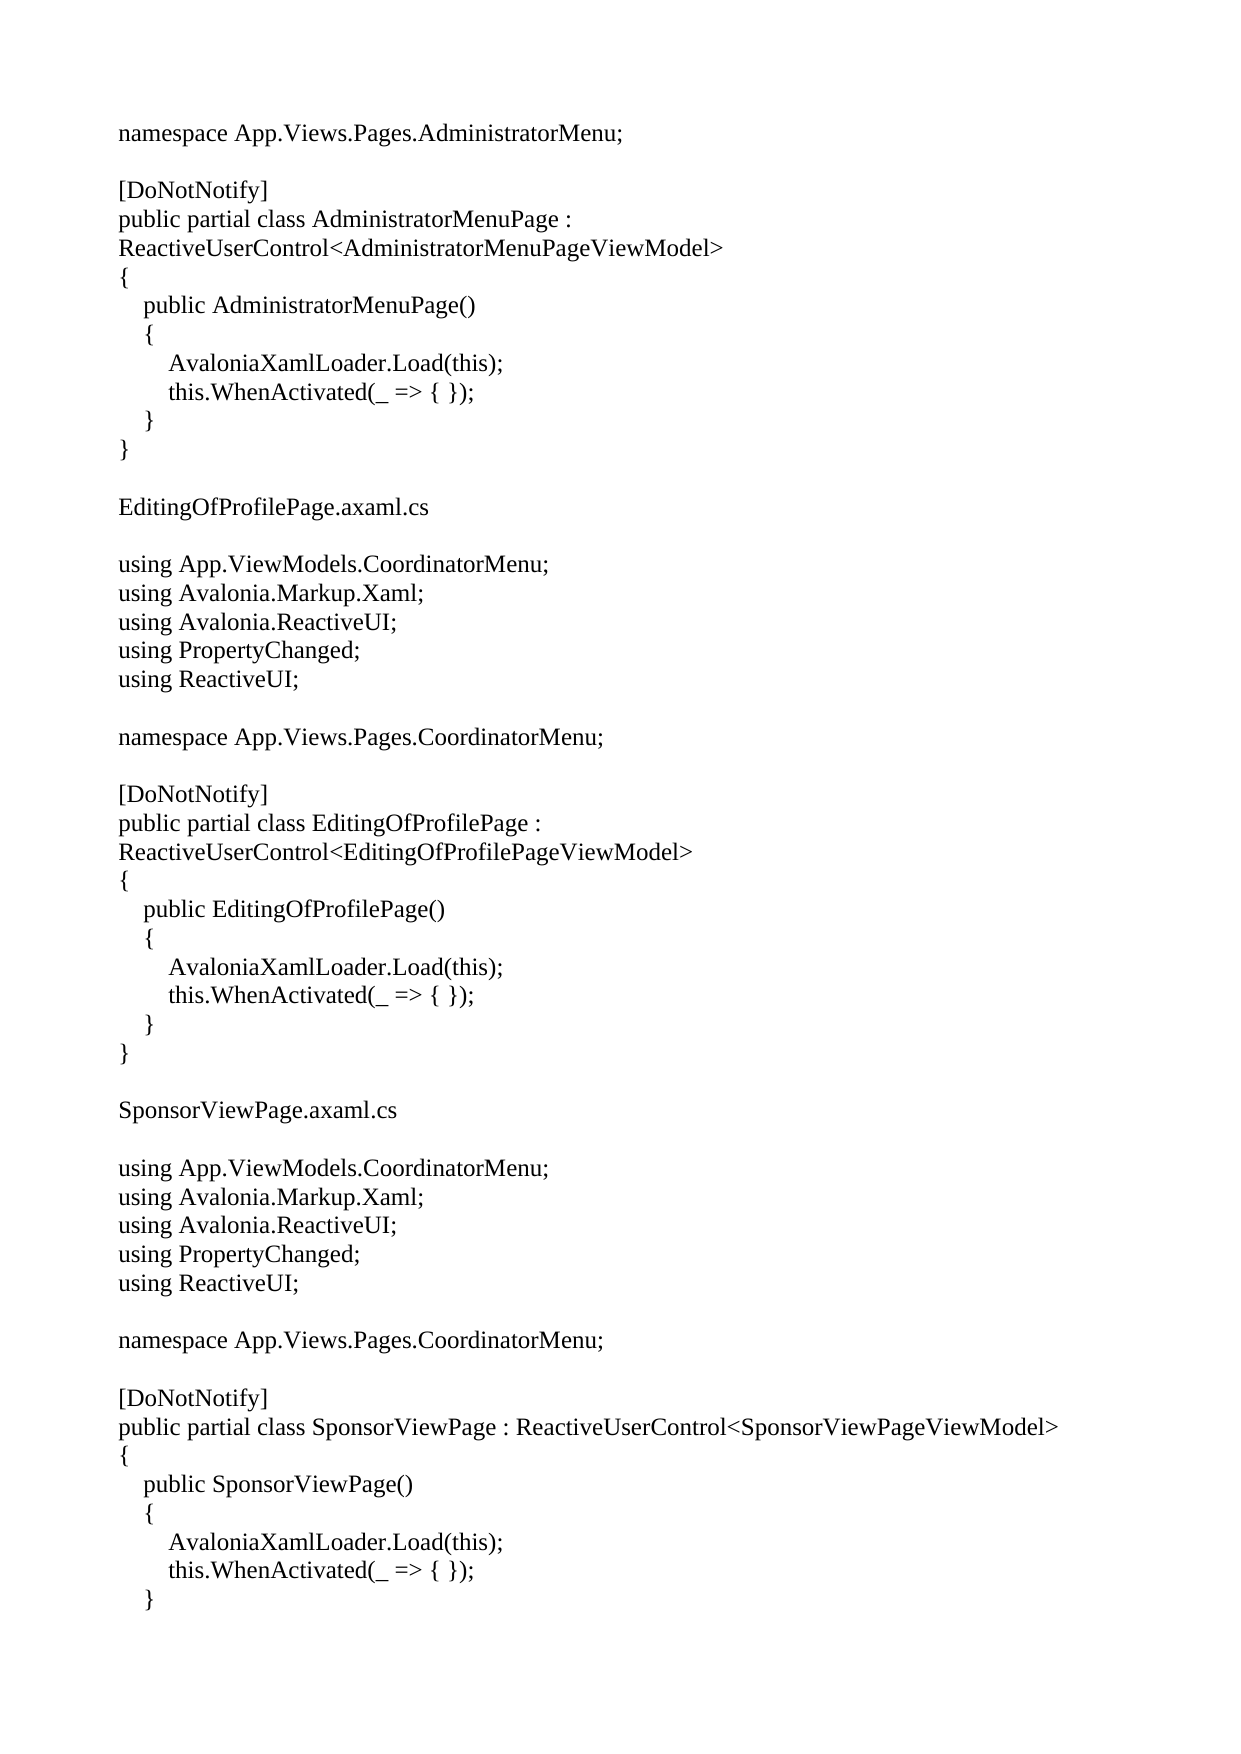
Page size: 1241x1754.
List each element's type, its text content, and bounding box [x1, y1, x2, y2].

subtitle namespace App.Views.Pages.AdministratorMenu; [DoNotNotify] public partial class AdministratorMenuPage : ReactiveUserControl<AdministratorMenuPageViewModel> { public AdministratorMenuPage() { AvaloniaXamlLoader.Load(this); this.WhenActivated(_ => { }); } } [118, 118, 1122, 492]
subtitle using App.ViewModels.CoordinatorMenu; using Avalonia.Markup.Xaml; using Avalonia.ReactiveUI; using PropertyChanged; using ReactiveUI; namespace App.Views.Pages.CoordinatorMenu; [DoNotNotify] public partial class EditingOfProfilePage : ReactiveUserControl<EditingOfProfilePageViewModel> { public EditingOfProfilePage() { AvaloniaXamlLoader.Load(this); this.WhenActivated(_ => { }); } } [118, 549, 1122, 1096]
subtitle SponsorViewPage.axaml.cs [118, 1096, 1122, 1153]
subtitle using App.ViewModels.CoordinatorMenu; using Avalonia.Markup.Xaml; using Avalonia.ReactiveUI; using PropertyChanged; using ReactiveUI; namespace App.Views.Pages.CoordinatorMenu; [DoNotNotify] public partial class SponsorViewPage : ReactiveUserControl<SponsorViewPageViewModel> { public SponsorViewPage() { AvaloniaXamlLoader.Load(this); this.WhenActivated(_ => { }); } [118, 1153, 1122, 1613]
subtitle EditingOfProfilePage.axaml.cs [118, 492, 1122, 549]
